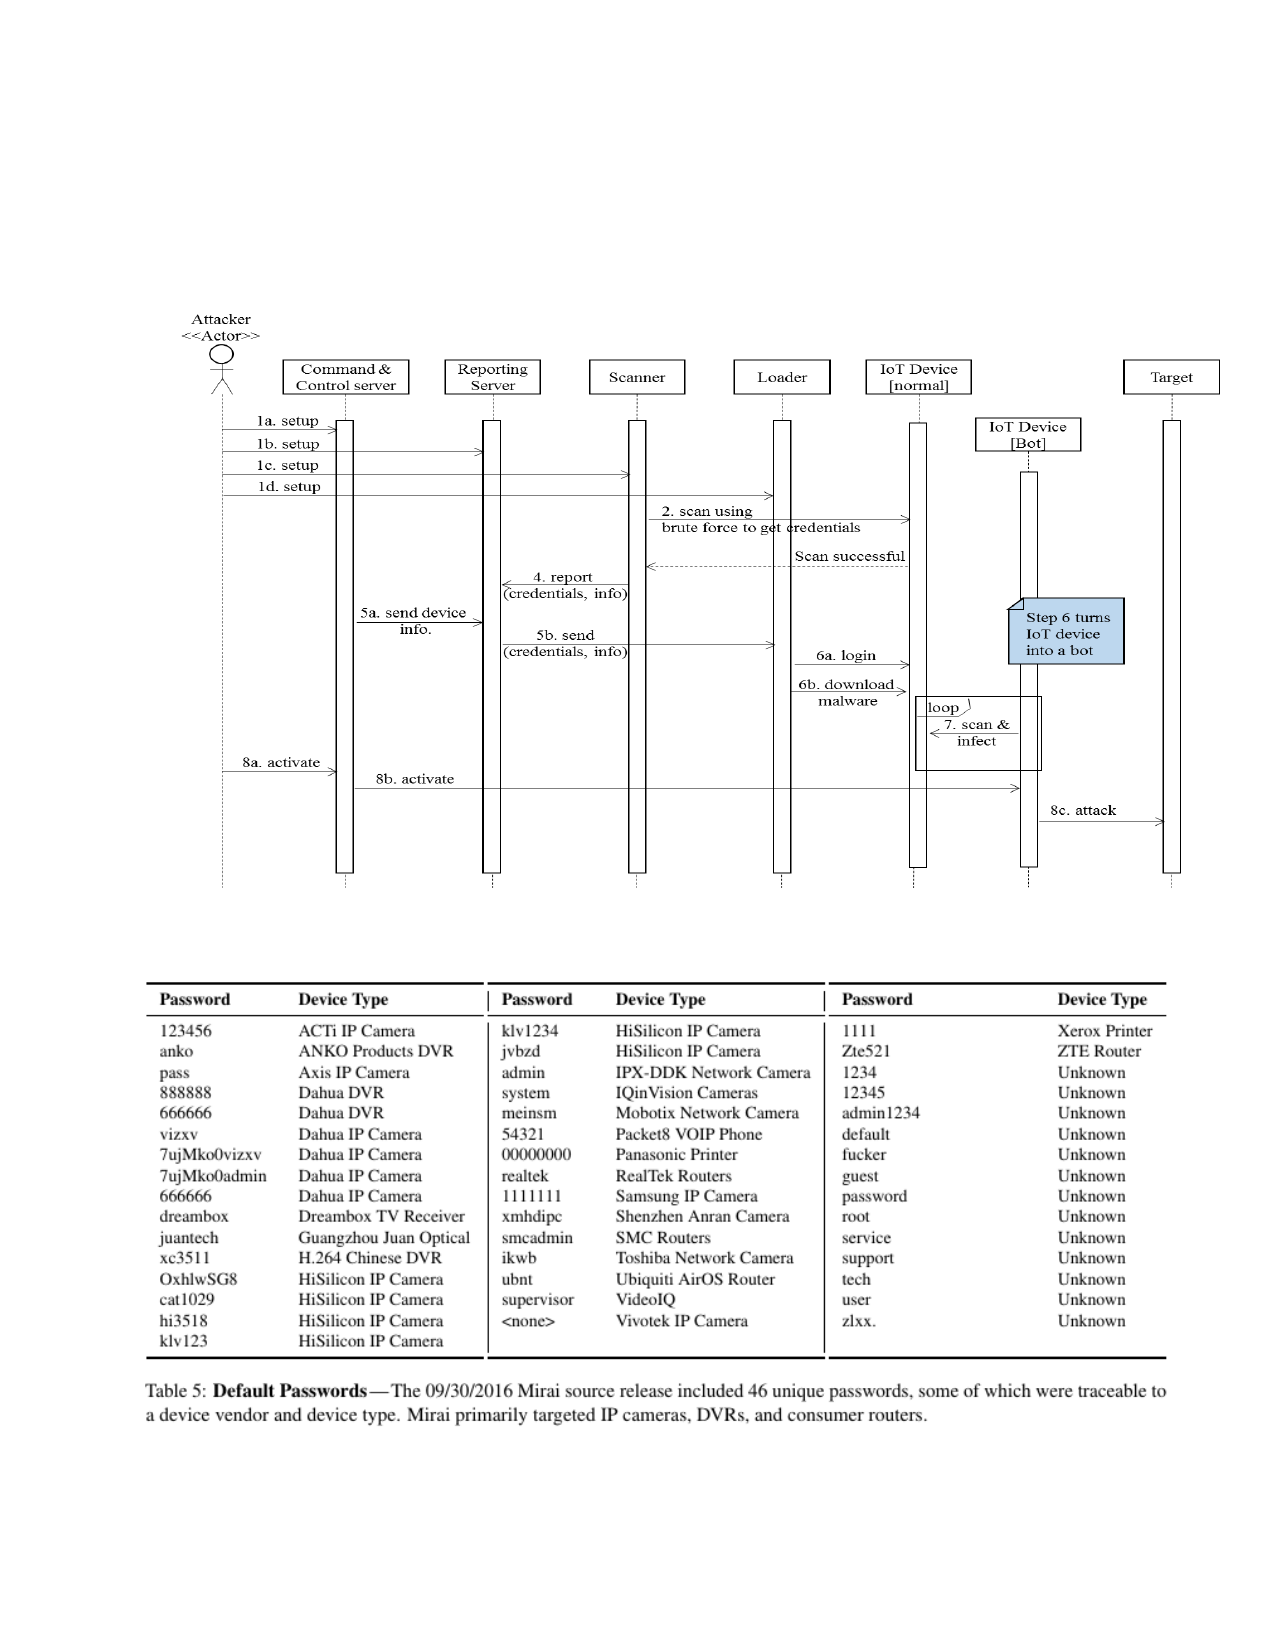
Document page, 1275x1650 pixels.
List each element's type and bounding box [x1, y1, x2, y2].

picture [139, 971, 1179, 1445]
picture [167, 306, 1220, 888]
